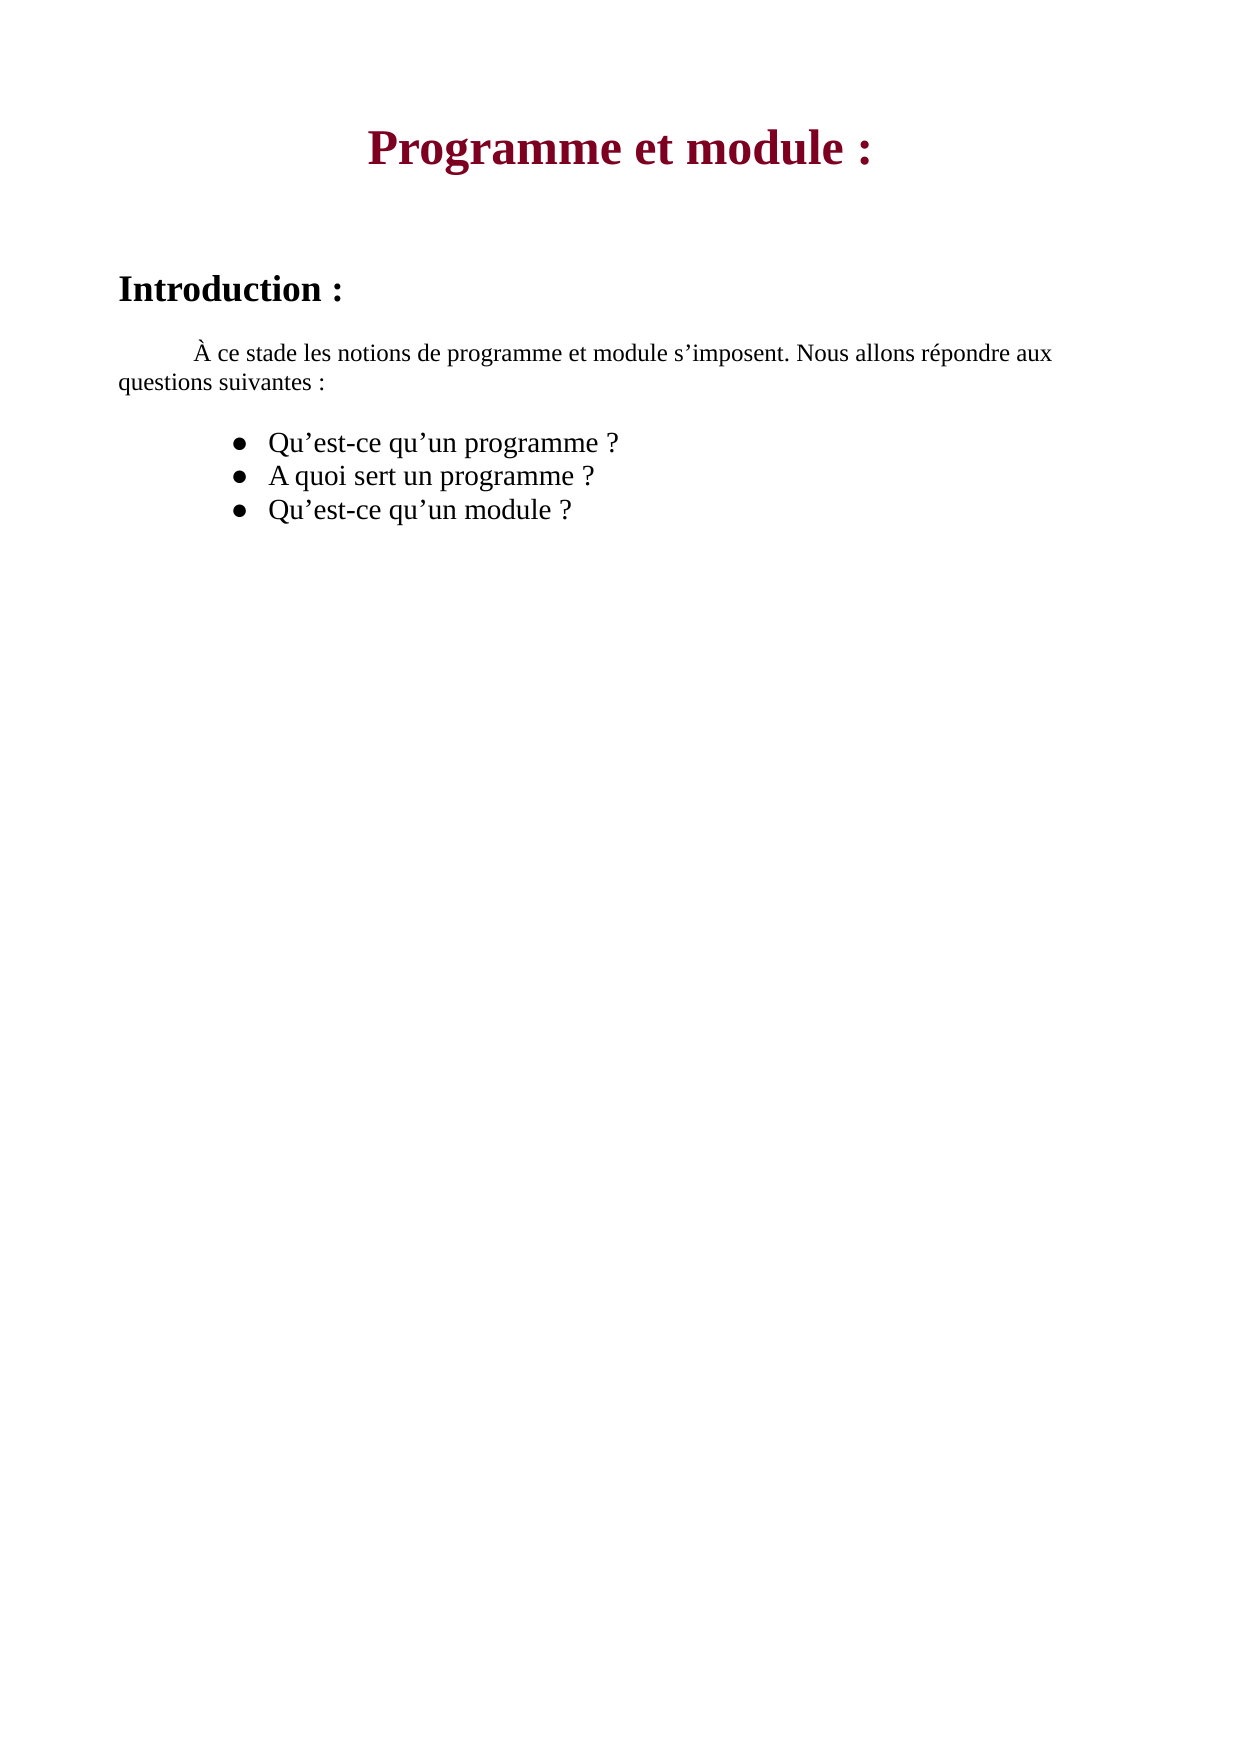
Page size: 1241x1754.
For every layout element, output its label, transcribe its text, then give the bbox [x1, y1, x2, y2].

list Qu’est-ce qu’un module ? [231, 492, 1122, 525]
text Introduction : [118, 267, 1122, 310]
text Programme et module : [118, 118, 1122, 176]
text À ce stade les notions de programme et module s’imposent. Nous allons répondre aux questions suivantes : [118, 338, 1122, 396]
list Qu’est-ce qu’un programme ? [231, 425, 1122, 458]
list A quoi sert un programme ? [231, 458, 1122, 492]
